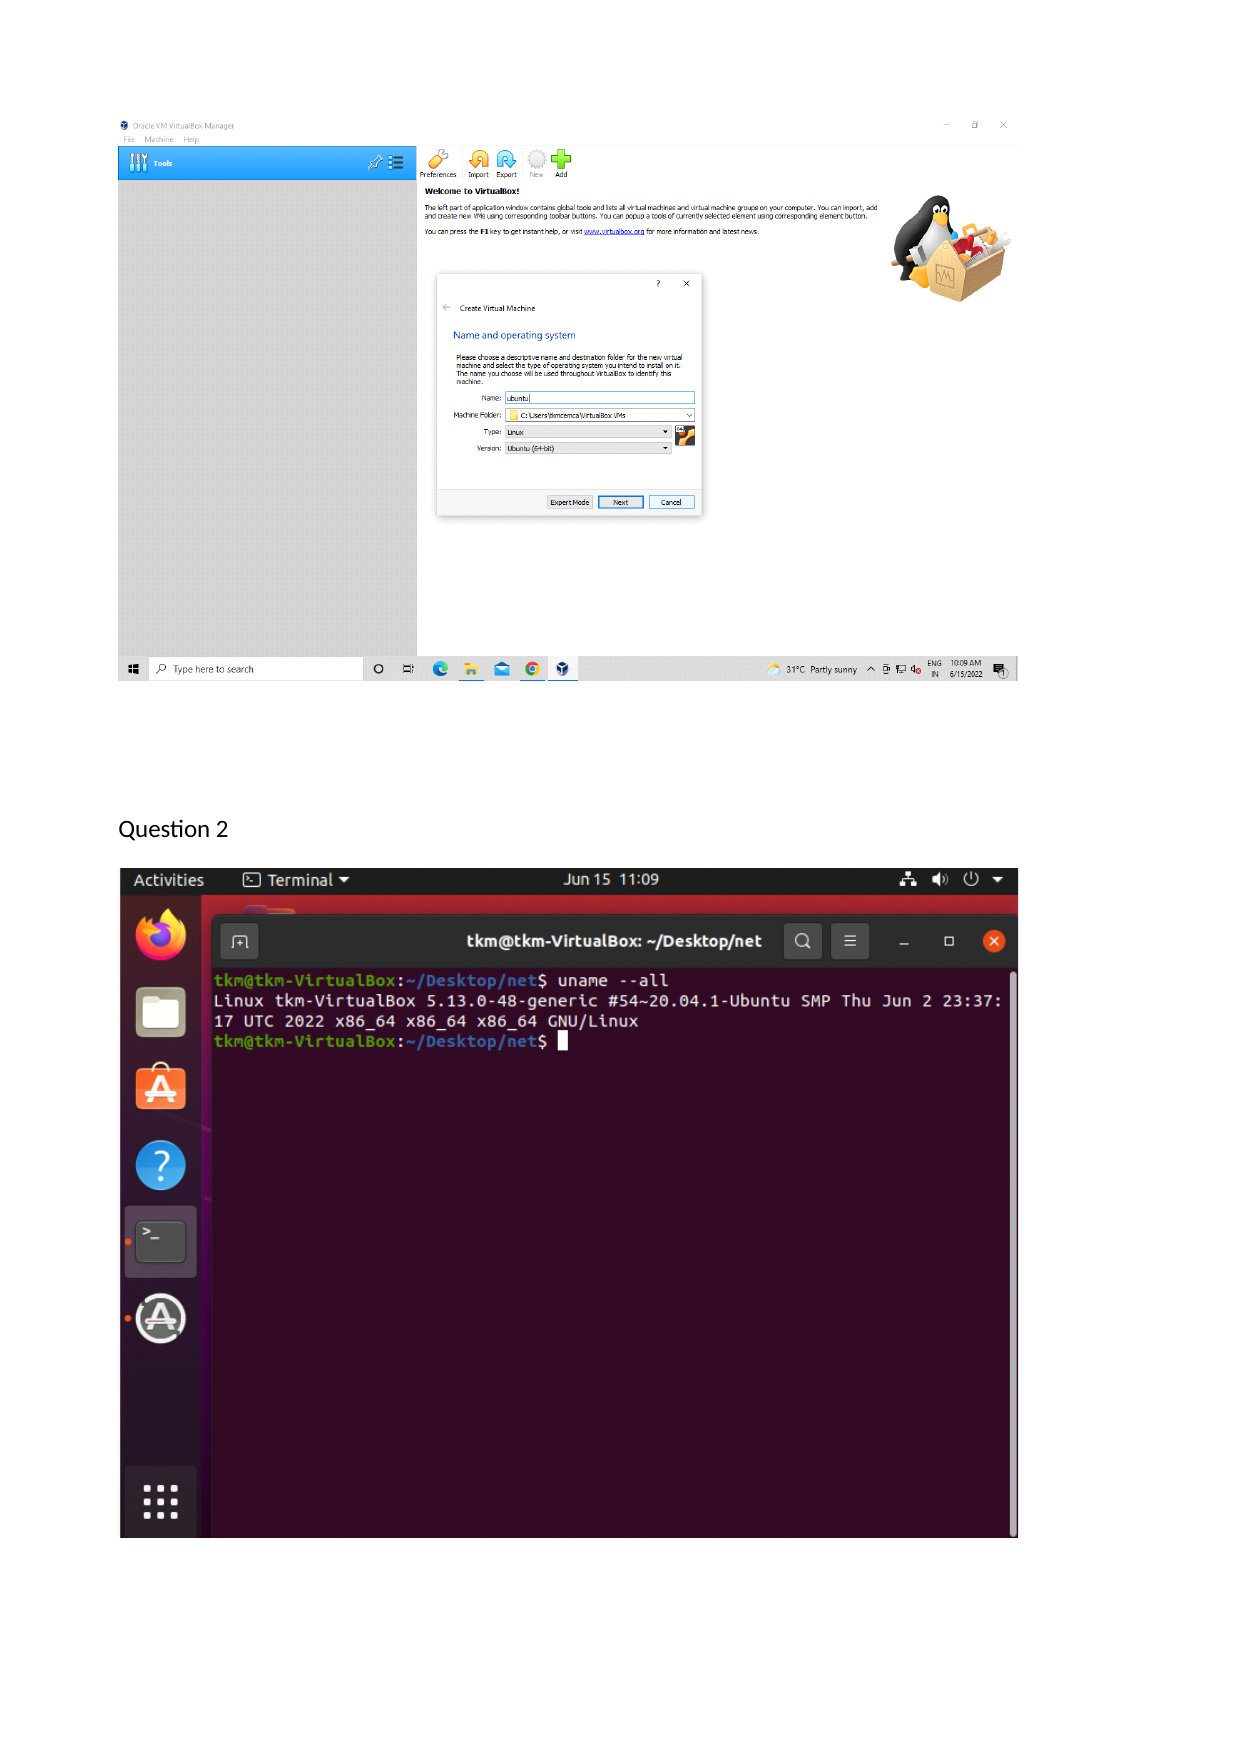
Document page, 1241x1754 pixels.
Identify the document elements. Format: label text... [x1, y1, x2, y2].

text Question 2 [118, 813, 1122, 844]
